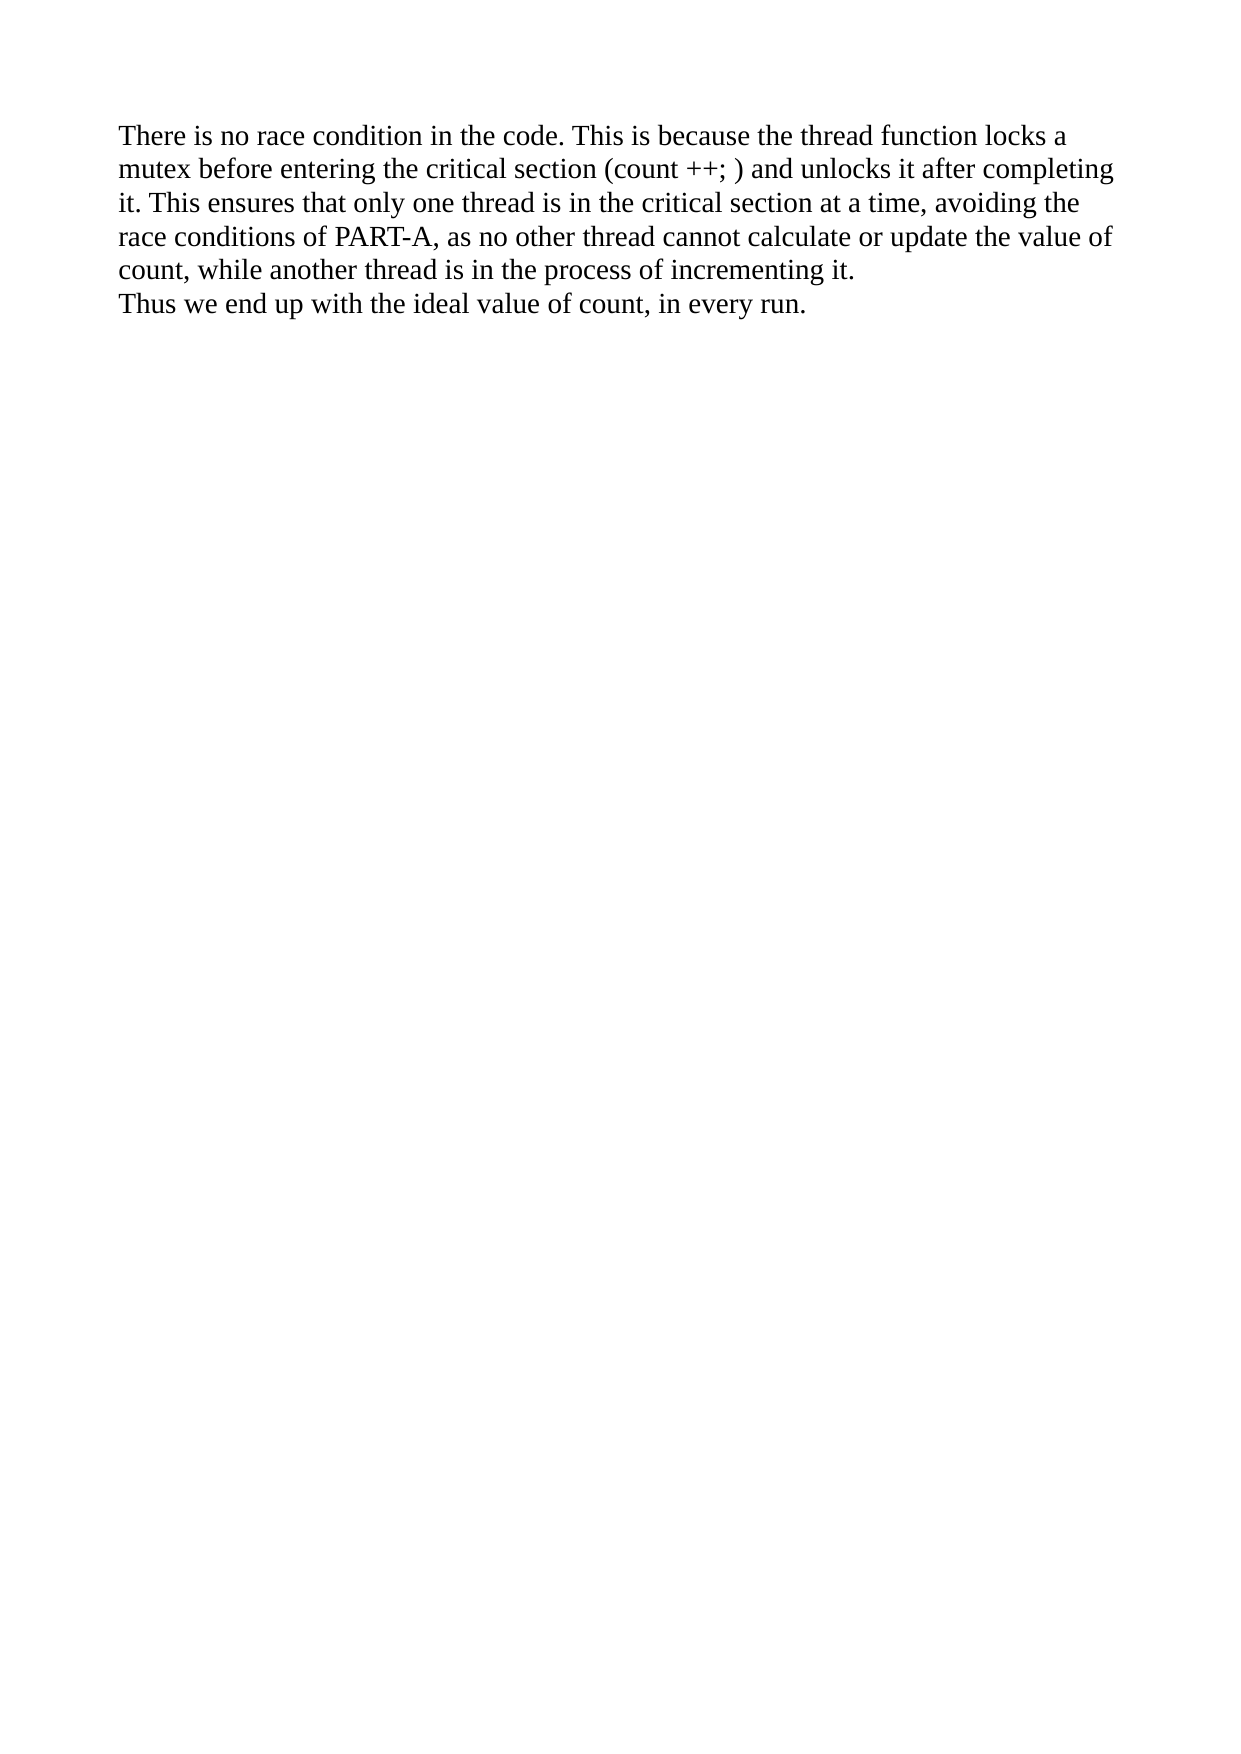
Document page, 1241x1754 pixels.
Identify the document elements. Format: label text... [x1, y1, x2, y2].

text Thus we end up with the ideal value of count, in every run. [118, 286, 1122, 319]
text There is no race condition in the code. This is because the thread function locks a mutex before entering the critical section (count ++; ) and unlocks it after completing it. This ensures that only one thread is in the critical section at a time, avoiding the race conditions of PART-A, as no other thread cannot calculate or update the value of count, while another thread is in the process of incrementing it. [118, 118, 1122, 286]
